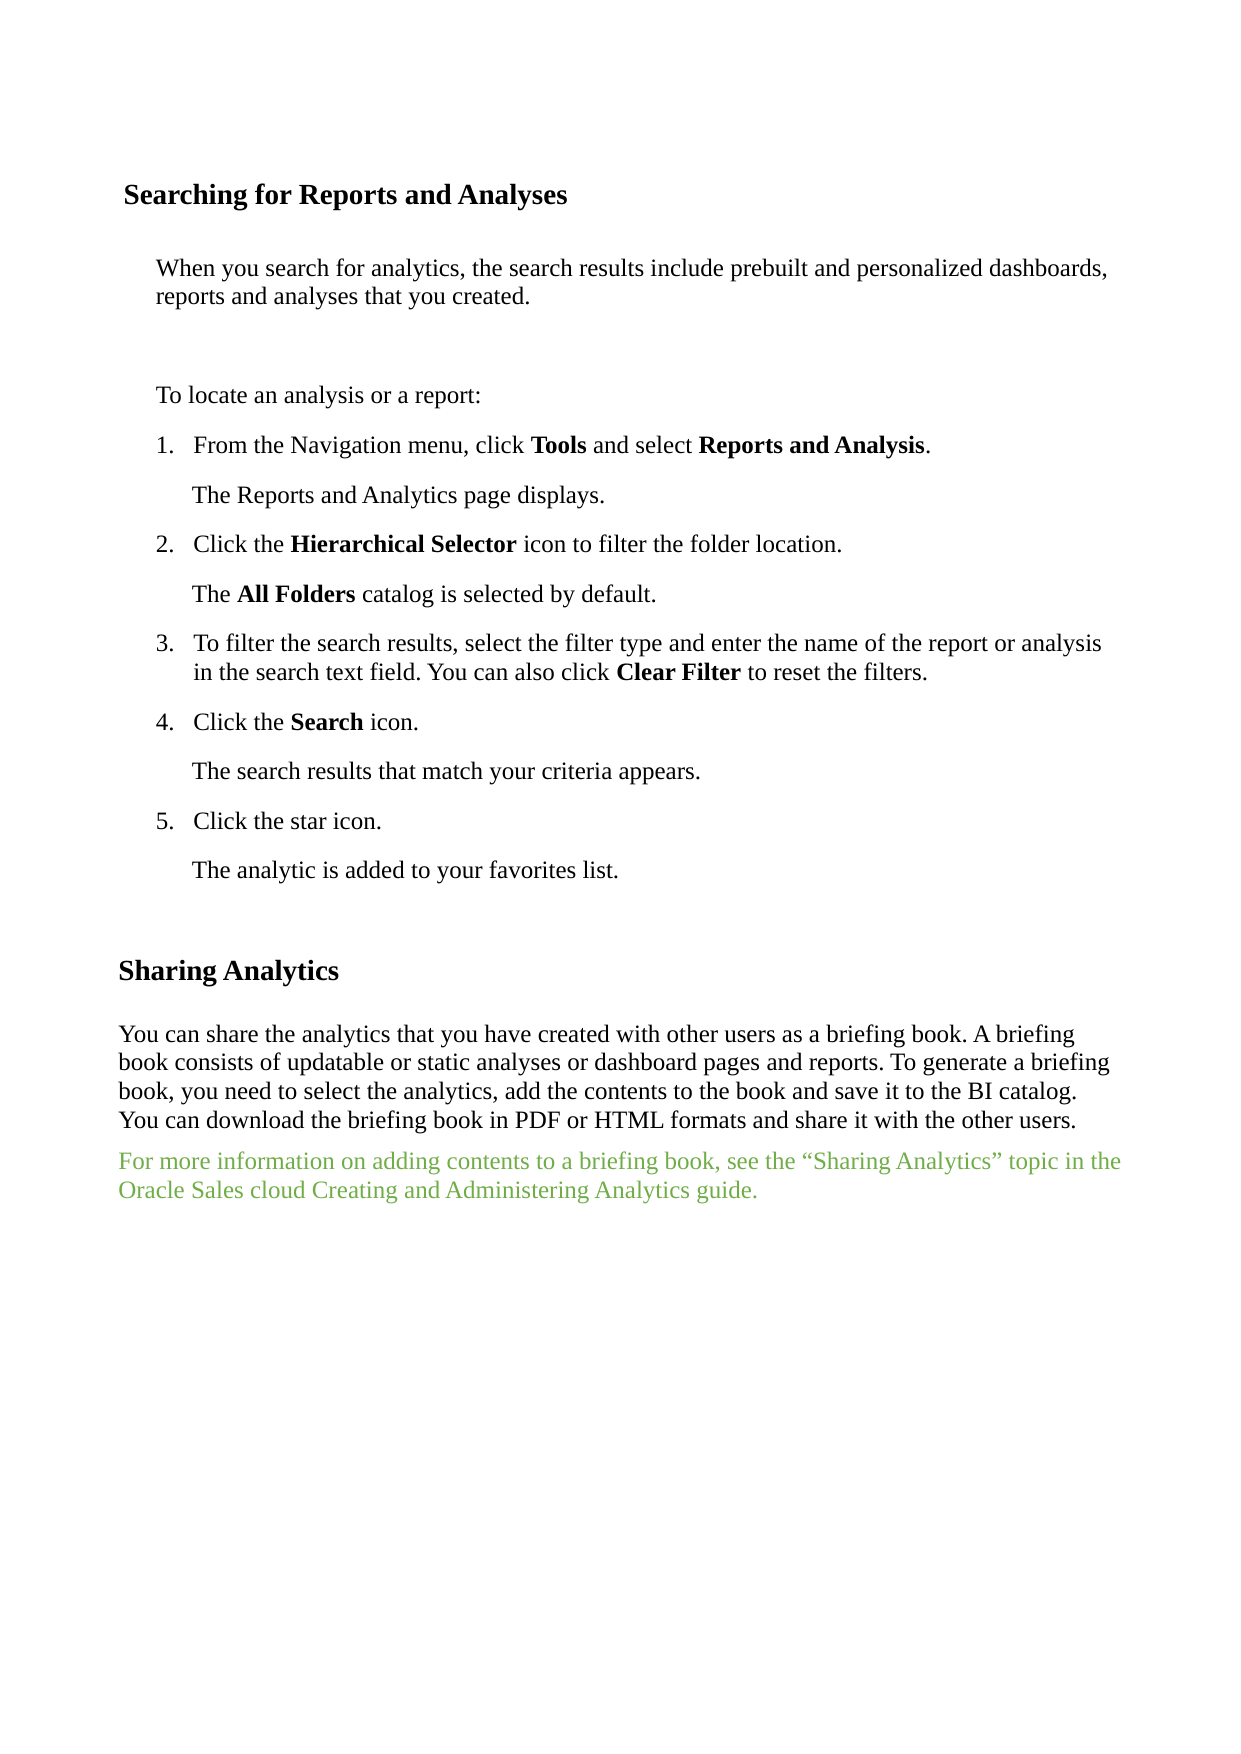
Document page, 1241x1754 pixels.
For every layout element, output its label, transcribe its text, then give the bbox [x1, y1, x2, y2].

list Click the Hierarchical Selector icon to filter the folder location. [156, 529, 1122, 558]
text You can share the analytics that you have created with other users as a briefing book. A briefing book consists of updatable or static analyses or dashboard pages and reports. To generate a briefing book, you need to select the analytics, add the contents to the book and save it to the BI catalog. You can download the briefing book in PDF or HTML formats and share it with the other users. [118, 1019, 1122, 1134]
text The analytic is added to your favorites list. [156, 856, 1122, 884]
subtitle Sharing Analytics [118, 953, 1122, 987]
subtitle Searching for Reports and Analyses [118, 177, 1122, 210]
text When you search for analytics, the search results include prebuilt and personalized dashboards, reports and analyses that you created. [156, 253, 1122, 310]
text The search results that match your criteria appears. [156, 756, 1122, 785]
text The Reports and Analytics page displays. [118, 480, 1122, 508]
text For more information on adding contents to a briefing book, see the “Sharing Analytics” topic in the Oracle Sales cloud Creating and Administering Analytics guide. [118, 1146, 1122, 1204]
text The All Folders catalog is selected by default. [156, 579, 1122, 608]
text To locate an analysis or a report: [156, 381, 1122, 409]
list To filter the search results, select the filter type and enter the name of the report or analysis in the search text field. You can also click Clear Filter to reset the filters. [156, 628, 1122, 686]
list Click the star icon. [156, 806, 1122, 835]
list From the Navigation menu, click Tools and select Reports and Analysis. [156, 430, 1122, 459]
list Click the Search icon. [156, 707, 1122, 736]
